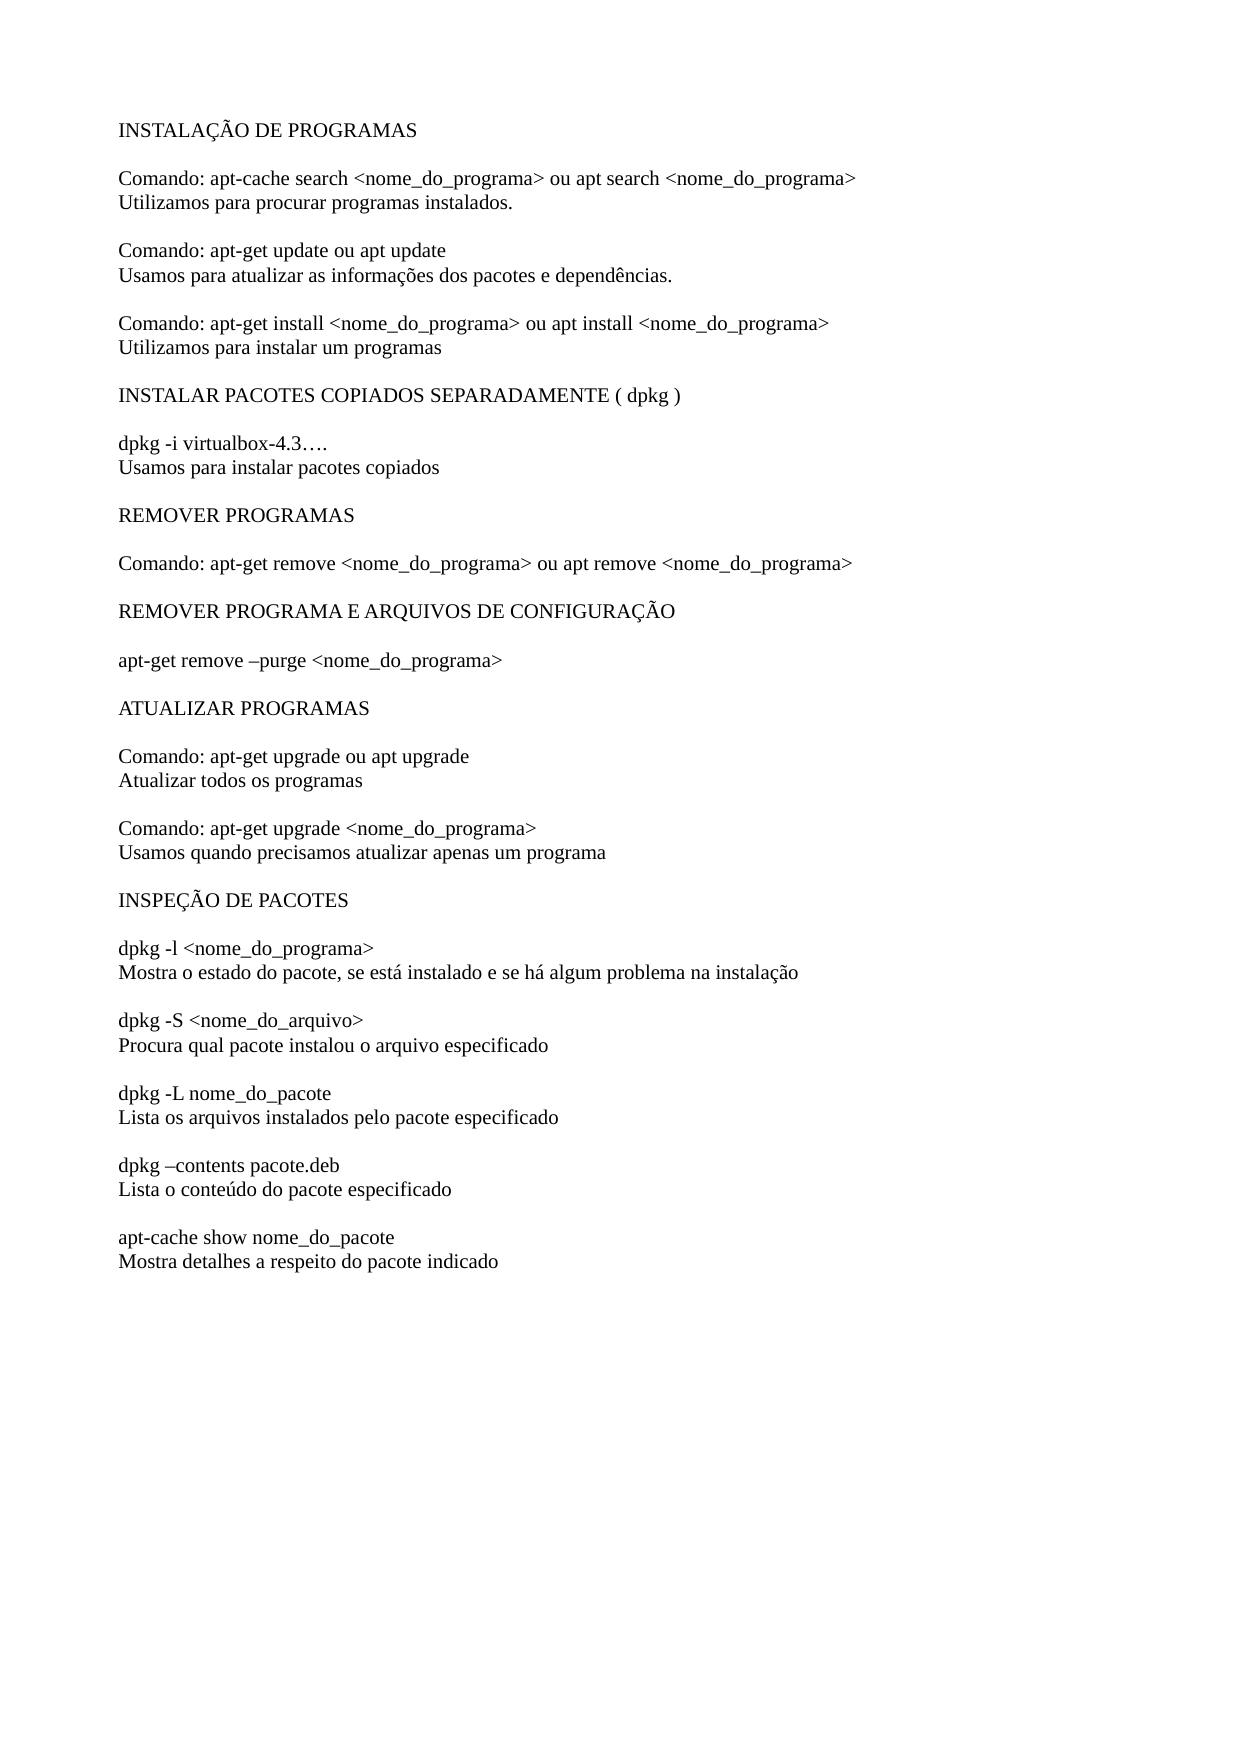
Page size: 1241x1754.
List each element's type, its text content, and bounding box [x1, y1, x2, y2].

text dpkg –contents pacote.deb [118, 1153, 1122, 1177]
text ATUALIZAR PROGRAMAS [118, 696, 1122, 720]
text Utilizamos para procurar programas instalados. [118, 190, 1122, 214]
text apt-cache show nome_do_pacote [118, 1225, 1122, 1249]
text Mostra o estado do pacote, se está instalado e se há algum problema na instalação [118, 960, 1122, 984]
text Usamos quando precisamos atualizar apenas um programa [118, 840, 1122, 864]
text Utilizamos para instalar um programas [118, 335, 1122, 359]
text REMOVER PROGRAMAS [118, 503, 1122, 527]
text INSTALAR PACOTES COPIADOS SEPARADAMENTE ( dpkg ) [118, 383, 1122, 407]
text Comando: apt-get update ou apt update [118, 238, 1122, 262]
text dpkg -i virtualbox-4.3…. [118, 431, 1122, 455]
text dpkg -l <nome_do_programa> [118, 936, 1122, 960]
text Comando: apt-get install <nome_do_programa> ou apt install <nome_do_programa> [118, 311, 1122, 335]
text apt-get remove –purge <nome_do_programa> [118, 647, 1122, 672]
text INSPEÇÃO DE PACOTES [118, 888, 1122, 912]
text REMOVER PROGRAMA E ARQUIVOS DE CONFIGURAÇÃO [118, 599, 1122, 623]
text Comando: apt-cache search <nome_do_programa> ou apt search <nome_do_programa> [118, 166, 1122, 190]
text Lista os arquivos instalados pelo pacote especificado [118, 1105, 1122, 1129]
text Procura qual pacote instalou o arquivo especificado [118, 1032, 1122, 1057]
text Comando: apt-get remove <nome_do_programa> ou apt remove <nome_do_programa> [118, 551, 1122, 575]
text Comando: apt-get upgrade <nome_do_programa> [118, 816, 1122, 840]
text Lista o conteúdo do pacote especificado [118, 1177, 1122, 1201]
text Mostra detalhes a respeito do pacote indicado [118, 1249, 1122, 1273]
text Comando: apt-get upgrade ou apt upgrade [118, 744, 1122, 768]
text INSTALAÇÃO DE PROGRAMAS [118, 118, 1122, 142]
text Atualizar todos os programas [118, 768, 1122, 792]
text dpkg -L nome_do_pacote [118, 1081, 1122, 1105]
text dpkg -S <nome_do_arquivo> [118, 1008, 1122, 1032]
text Usamos para instalar pacotes copiados [118, 455, 1122, 479]
text Usamos para atualizar as informações dos pacotes e dependências. [118, 262, 1122, 287]
